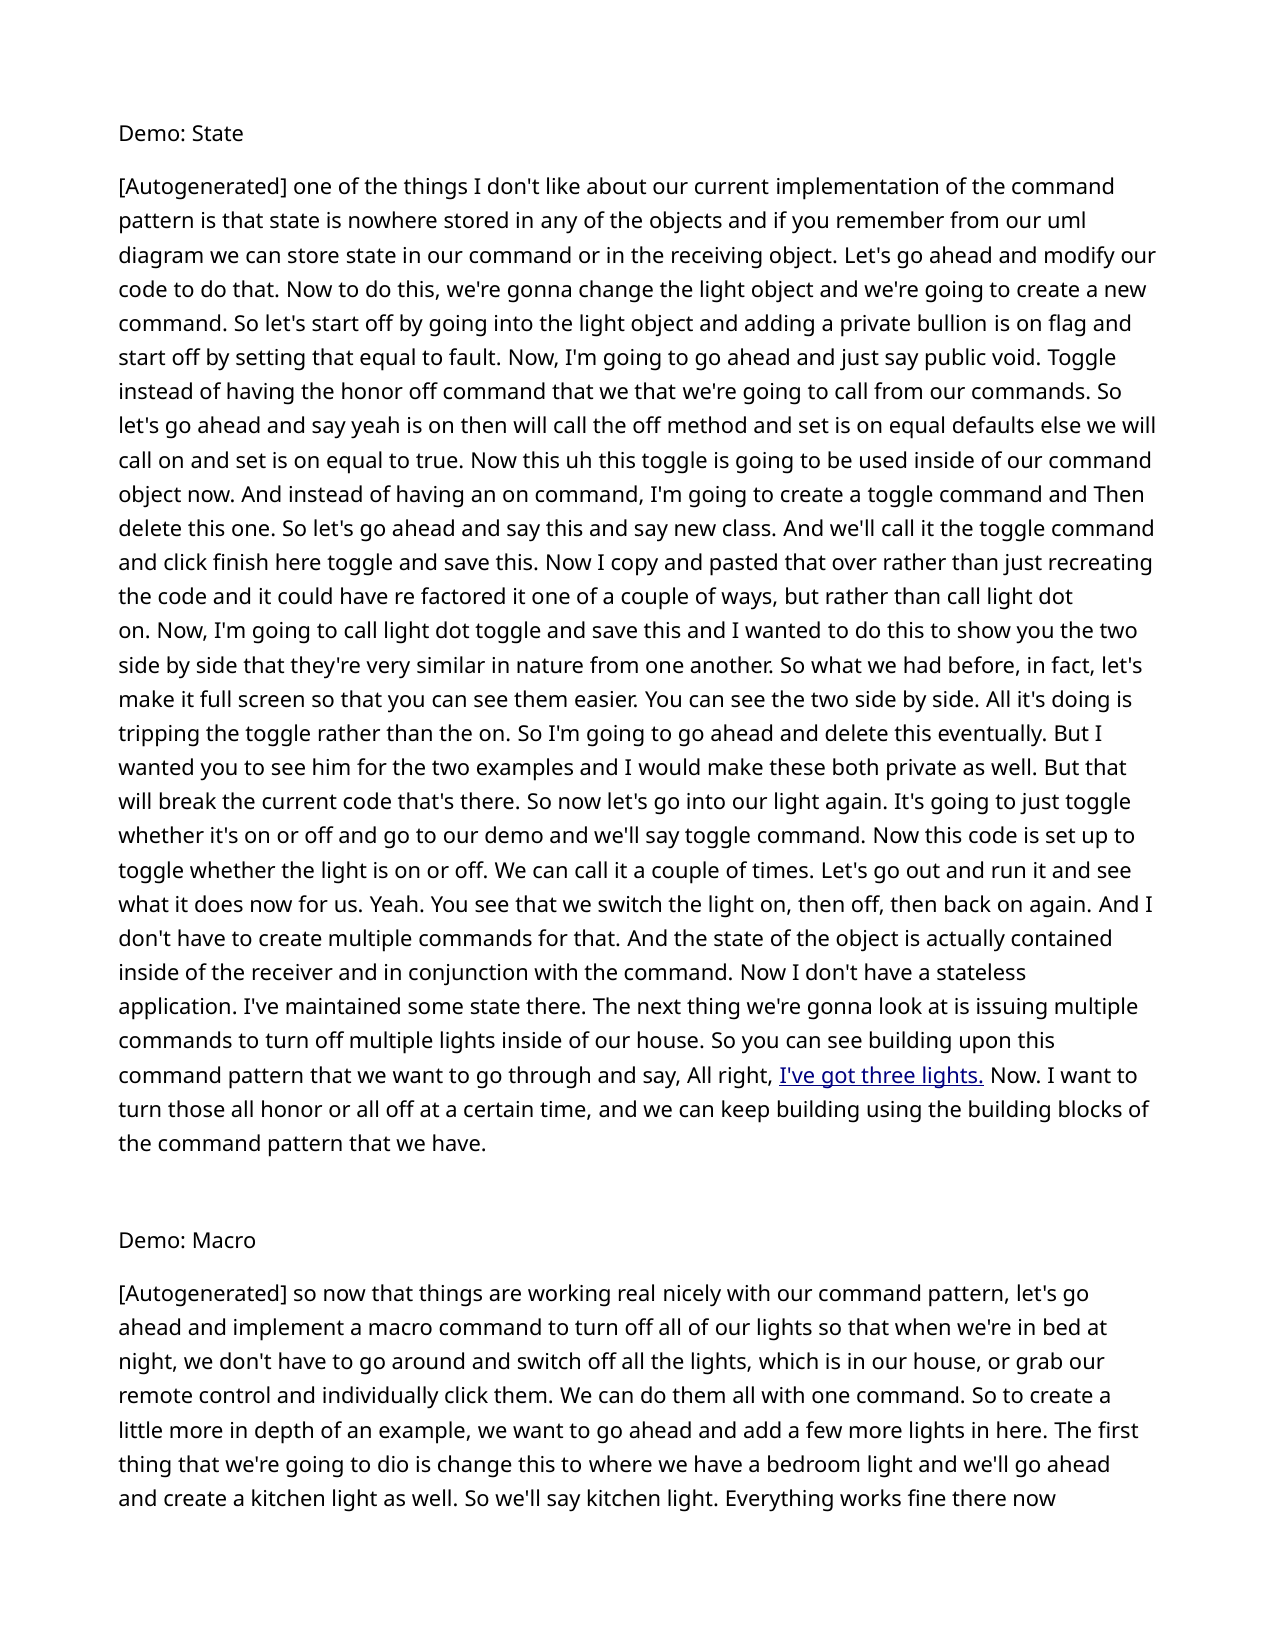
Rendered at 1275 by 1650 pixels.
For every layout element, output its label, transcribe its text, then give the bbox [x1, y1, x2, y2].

text [Autogenerated] so now that things are working real nicely with our command pattern, let's go ahead and implement a macro command to turn off all of our lights so that when we're in bed at night, we don't have to go around and switch off all the lights, which is in our house, or grab our remote control and individually click them. We can do them all with one command. So to create a little more in depth of an example, we want to go ahead and add a few more lights in here. The first thing that we're going to dio is change this to where we have a bedroom light and we'll go ahead and create a kitchen light as well. So we'll say kitchen light. Everything works fine there now [118, 1278, 1157, 1513]
text [Autogenerated] one of the things I don't like about our current implementation of the command pattern is that state is nowhere stored in any of the objects and if you remember from our uml diagram we can store state in our command or in the receiving object. Let's go ahead and modify our code to do that. Now to do this, we're gonna change the light object and we're going to create a new command. So let's start off by going into the light object and adding a private bullion is on flag and start off by setting that equal to fault. Now, I'm going to go ahead and just say public void. Toggle instead of having the honor off command that we that we're going to call from our commands. So let's go ahead and say yeah is on then will call the off method and set is on equal defaults else we will call on and set is on equal to true. Now this uh this toggle is going to be used inside of our command object now. And instead of having an on command, I'm going to create a toggle command and Then delete this one. So let's go ahead and say this and say new class. And we'll call it the toggle command and click finish here toggle and save this. Now I copy and pasted that over rather than just recreating the code and it could have re factored it one of a couple of ways, but rather than call light dot on. Now, I'm going to call light dot toggle and save this and I wanted to do this to show you the two side by side that they're very similar in nature from one another. So what we had before, in fact, let's make it full screen so that you can see them easier. You can see the two side by side. All it's doing is tripping the toggle rather than the on. So I'm going to go ahead and delete this eventually. But I wanted you to see him for the two examples and I would make these both private as well. But that will break the current code that's there. So now let's go into our light again. It's going to just toggle whether it's on or off and go to our demo and we'll say toggle command. Now this code is set up to toggle whether the light is on or off. We can call it a couple of times. Let's go out and run it and see what it does now for us. Yeah. You see that we switch the light on, then off, then back on again. And I don't have to create multiple commands for that. And the state of the object is actually contained inside of the receiver and in conjunction with the command. Now I don't have a stateless application. I've maintained some state there. The next thing we're gonna look at is issuing multiple commands to turn off multiple lights inside of our house. So you can see building upon this command pattern that we want to go through and say, All right, I've got three lights. Now. I want to turn those all honor or all off at a certain time, and we can keep building using the building blocks of the command pattern that we have. [118, 171, 1157, 1158]
subtitle Demo: State [118, 118, 1157, 148]
subtitle Demo: Macro [118, 1225, 1157, 1254]
